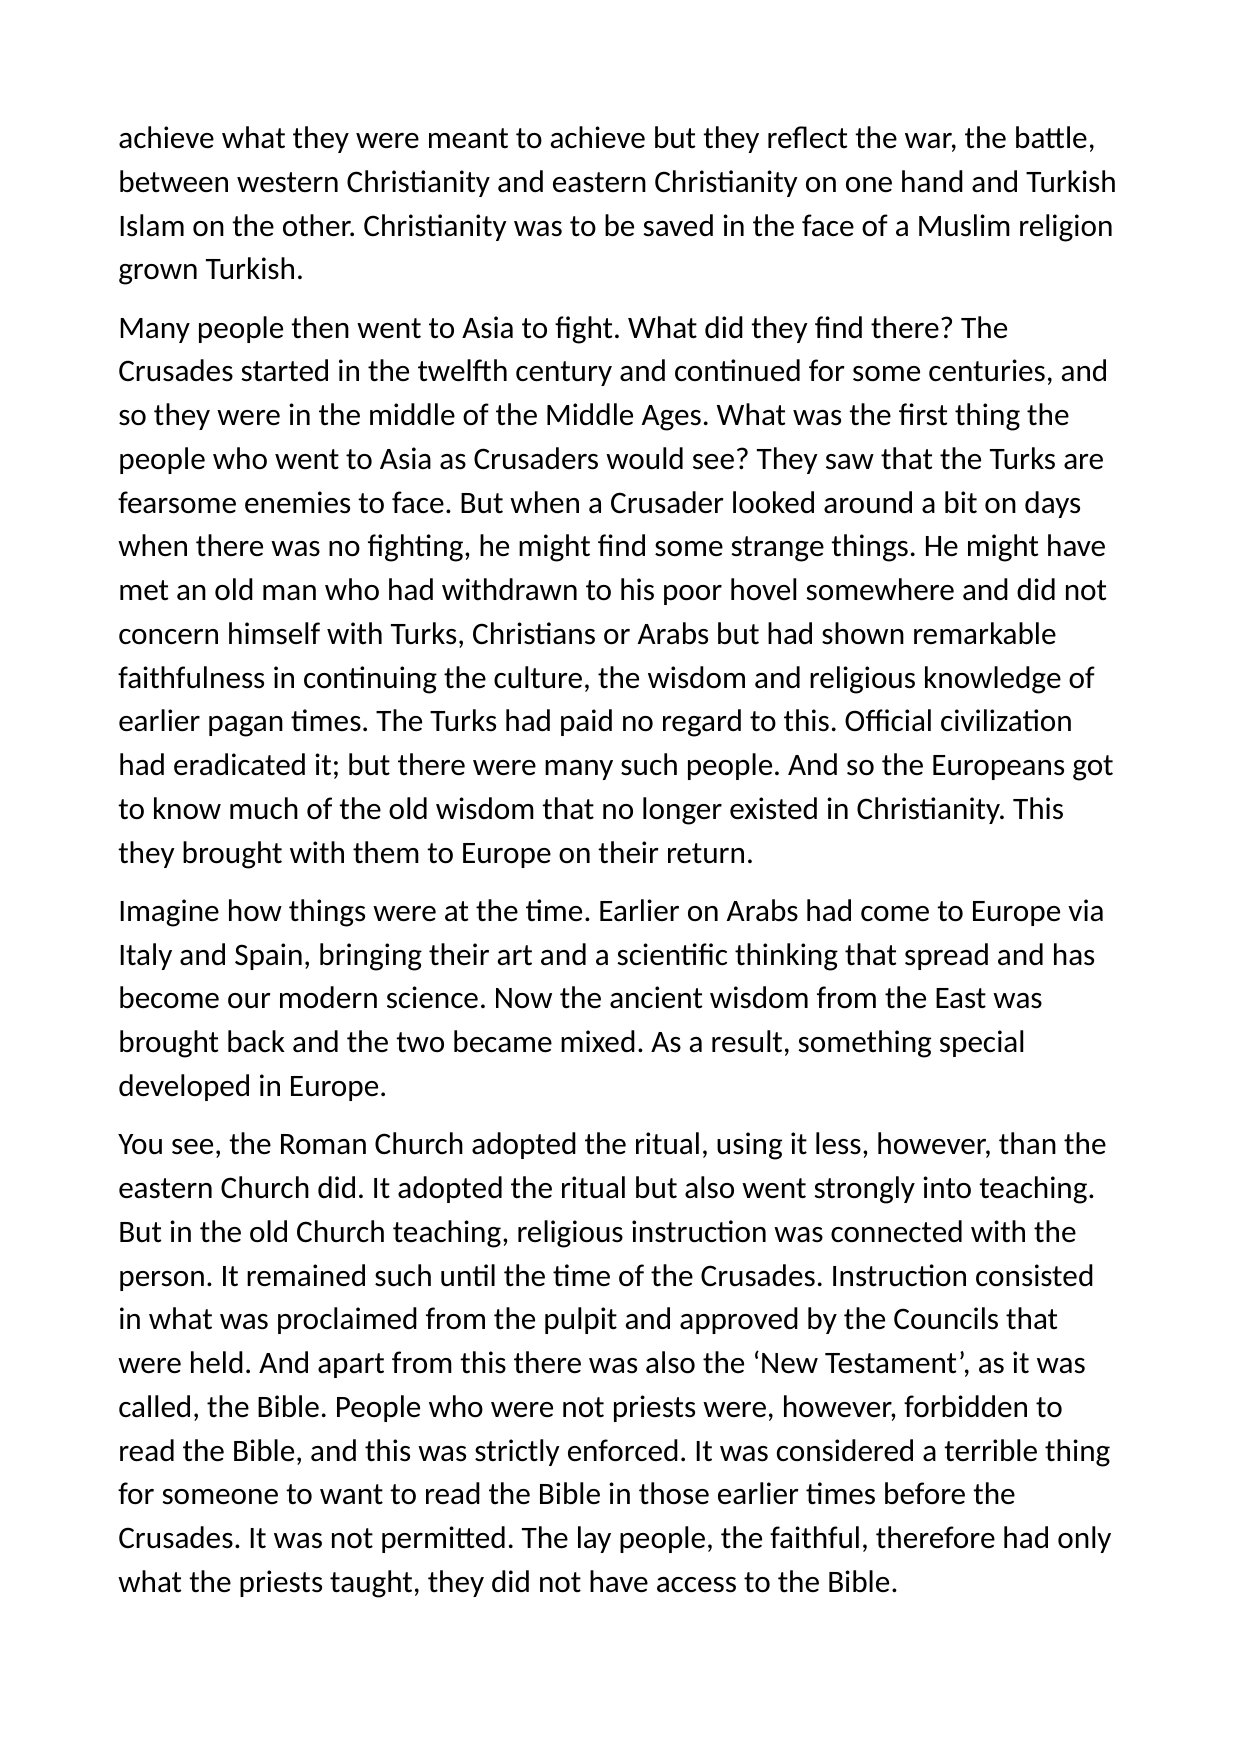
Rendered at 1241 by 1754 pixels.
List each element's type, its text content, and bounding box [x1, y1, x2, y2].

text Many people then went to Asia to fight. What did they find there? The Crusades started in the twelfth century and continued for some centuries, and so they were in the middle of the Middle Ages. What was the first thing the people who went to Asia as Crusaders would see? They saw that the Turks are fearsome enemies to face. But when a Crusader looked around a bit on days when there was no fighting, he might find some strange things. He might have met an old man who had withdrawn to his poor hovel somewhere and did not concern himself with Turks, Christians or Arabs but had shown remarkable faithfulness in continuing the culture, the wisdom and religious knowledge of earlier pagan times. The Turks had paid no regard to this. Official civilization had eradicated it; but there were many such people. And so the Europeans got to know much of the old wisdom that no longer existed in Christianity. This they brought with them to Europe on their return. [118, 308, 1122, 871]
text You see, the Roman Church adopted the ritual, using it less, however, than the eastern Church did. It adopted the ritual but also went strongly into teaching. But in the old Church teaching, religious instruction was connected with the person. It remained such until the time of the Crusades. Instruction consisted in what was proclaimed from the pulpit and approved by the Councils that were held. And apart from this there was also the ‘New Testament’, as it was called, the Bible. People who were not priests were, however, forbidden to read the Bible, and this was strictly enforced. It was considered a terrible thing for someone to want to read the Bible in those earlier times before the Crusades. It was not permitted. The lay people, the faithful, therefore had only what the priests taught, they did not have access to the Bible. [118, 1124, 1122, 1600]
text Imagine how things were at the time. Earlier on Arabs had come to Europe via Italy and Spain, bringing their art and a scientific thinking that spread and has become our modern science. Now the ancient wisdom from the East was brought back and the two became mixed. As a result, something special developed in Europe. [118, 891, 1122, 1104]
text achieve what they were meant to achieve but they reflect the war, the battle, between western Christianity and eastern Christianity on one hand and Turkish Islam on the other. Christianity was to be saved in the face of a Muslim religion grown Turkish. [118, 118, 1122, 287]
